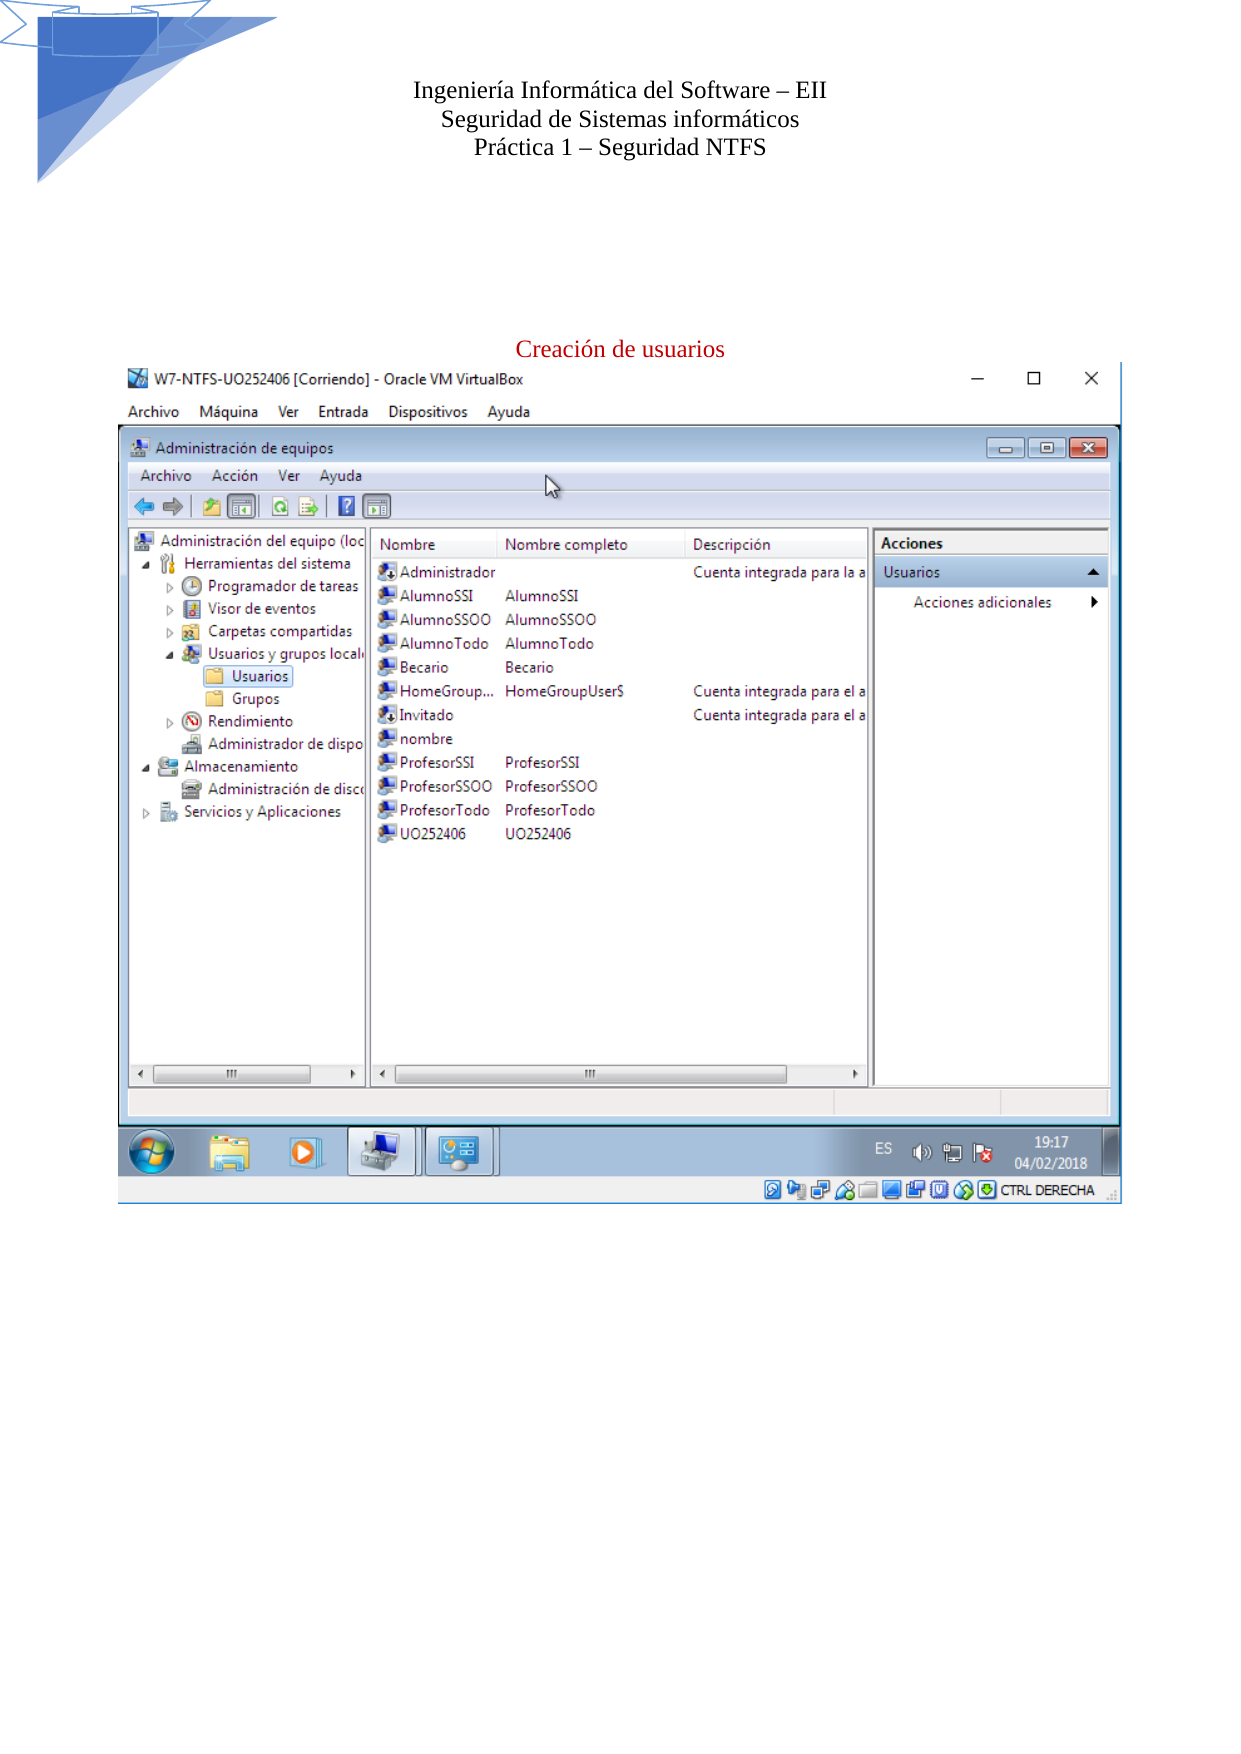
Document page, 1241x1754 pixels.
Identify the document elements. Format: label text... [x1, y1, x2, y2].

text Creación de usuarios [118, 334, 1122, 362]
